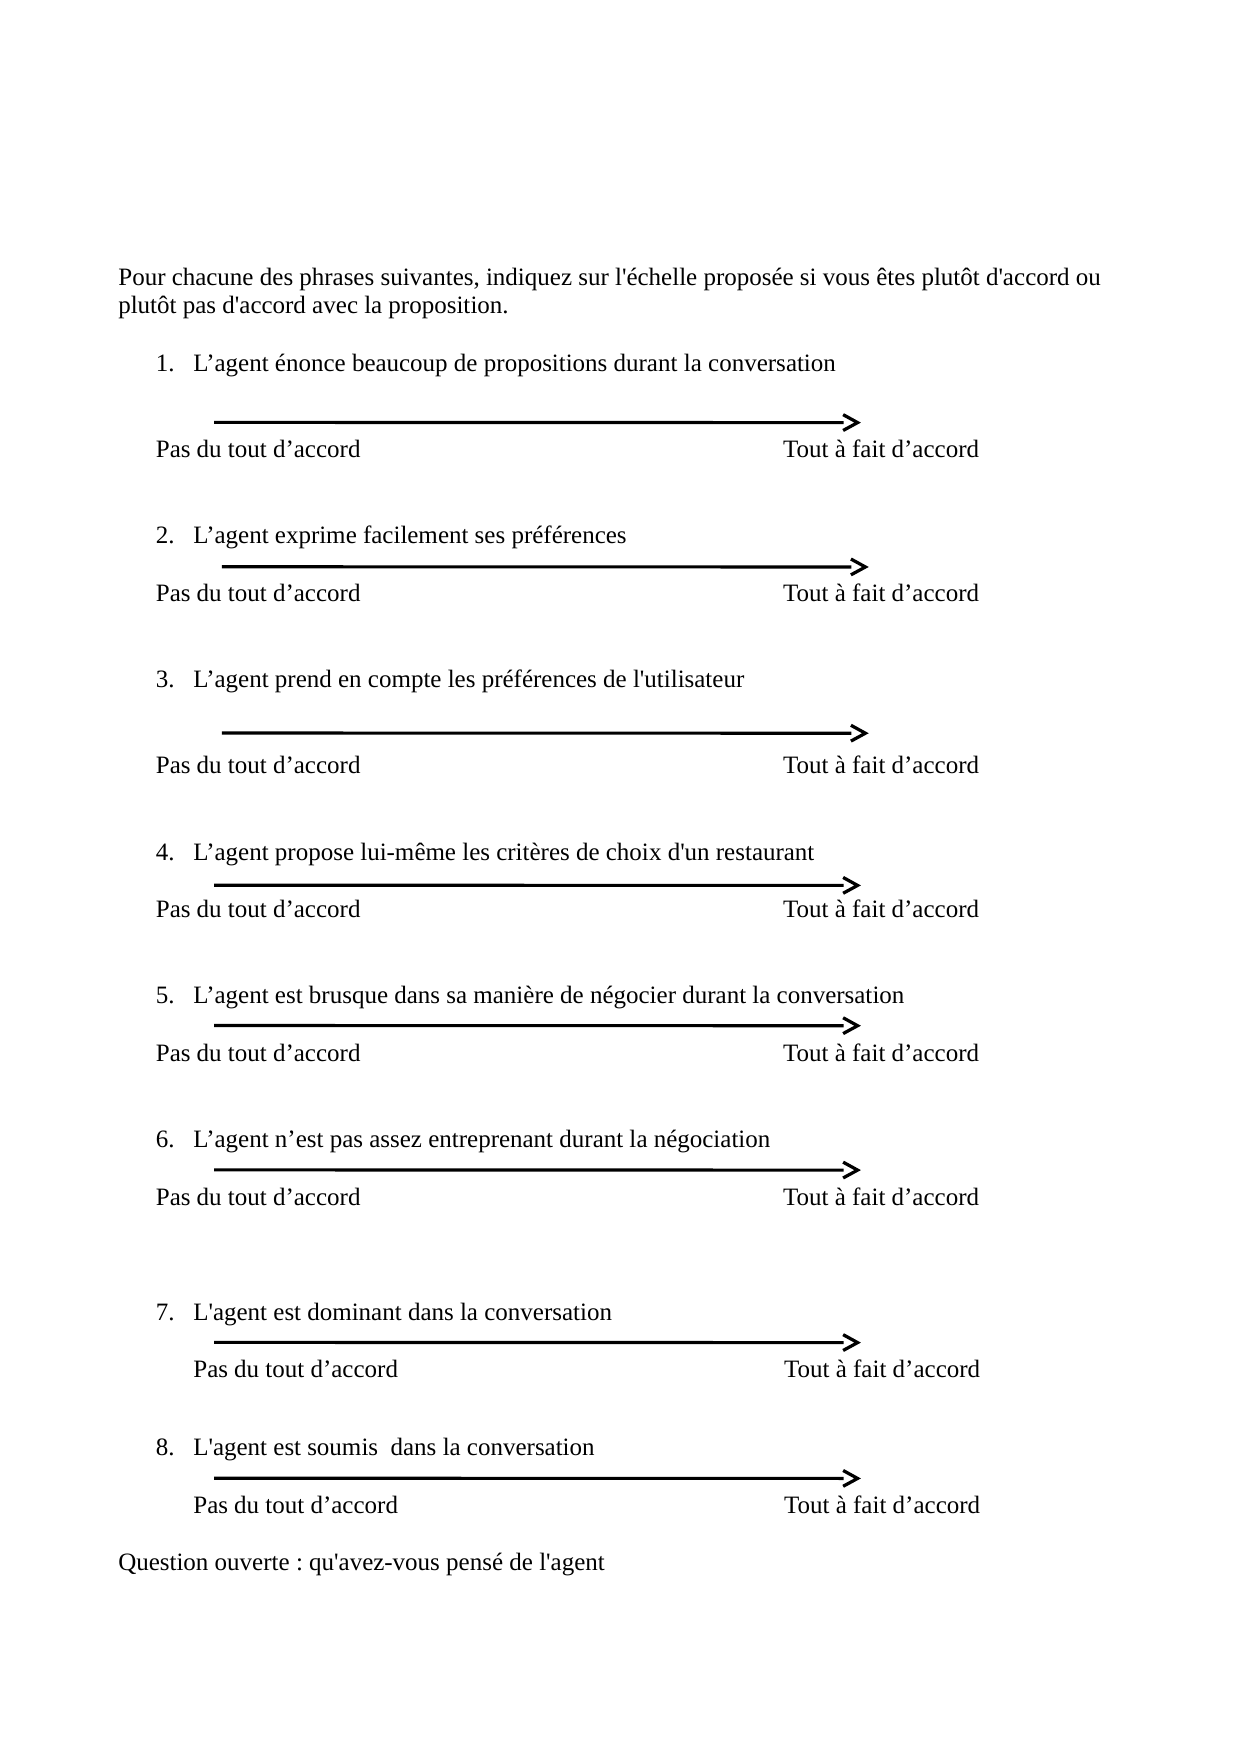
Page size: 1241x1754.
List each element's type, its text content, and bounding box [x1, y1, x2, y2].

list Question ouverte : qu'avez-vous pensé de l'agent [118, 1547, 1122, 1576]
text Pas du tout d’accord Tout à fait d’accord [118, 750, 1122, 779]
list L’agent propose lui-même les critères de choix d'un restaurant [156, 837, 1122, 865]
list L’agent exprime facilement ses préférences [156, 520, 1122, 549]
text Pas du tout d’accord Tout à fait d’accord [118, 1038, 1122, 1067]
list Pas du tout d’accord Tout à fait d’accord [193, 1354, 1122, 1383]
list L’agent énonce beaucoup de propositions durant la conversation [156, 348, 1122, 377]
list Pas du tout d’accord Tout à fait d’accord [193, 1490, 1122, 1519]
list L’agent est brusque dans sa manière de négocier durant la conversation [156, 980, 1122, 1009]
list L’agent n’est pas assez entreprenant durant la négociation [156, 1124, 1122, 1153]
list L'agent est soumis dans la conversation [156, 1432, 1122, 1461]
text Pour chacune des phrases suivantes, indiquez sur l'échelle proposée si vous êtes plutôt d'accord ou plutôt pas d'accord avec la proposition. [118, 262, 1122, 319]
text Pas du tout d’accord Tout à fait d’accord [118, 578, 1122, 607]
list L'agent est dominant dans la conversation [156, 1297, 1122, 1325]
text Pas du tout d’accord Tout à fait d’accord [118, 434, 1122, 463]
text Pas du tout d’accord Tout à fait d’accord [118, 1182, 1122, 1210]
list L’agent prend en compte les préférences de l'utilisateur [156, 664, 1122, 693]
text Pas du tout d’accord Tout à fait d’accord [118, 894, 1122, 923]
